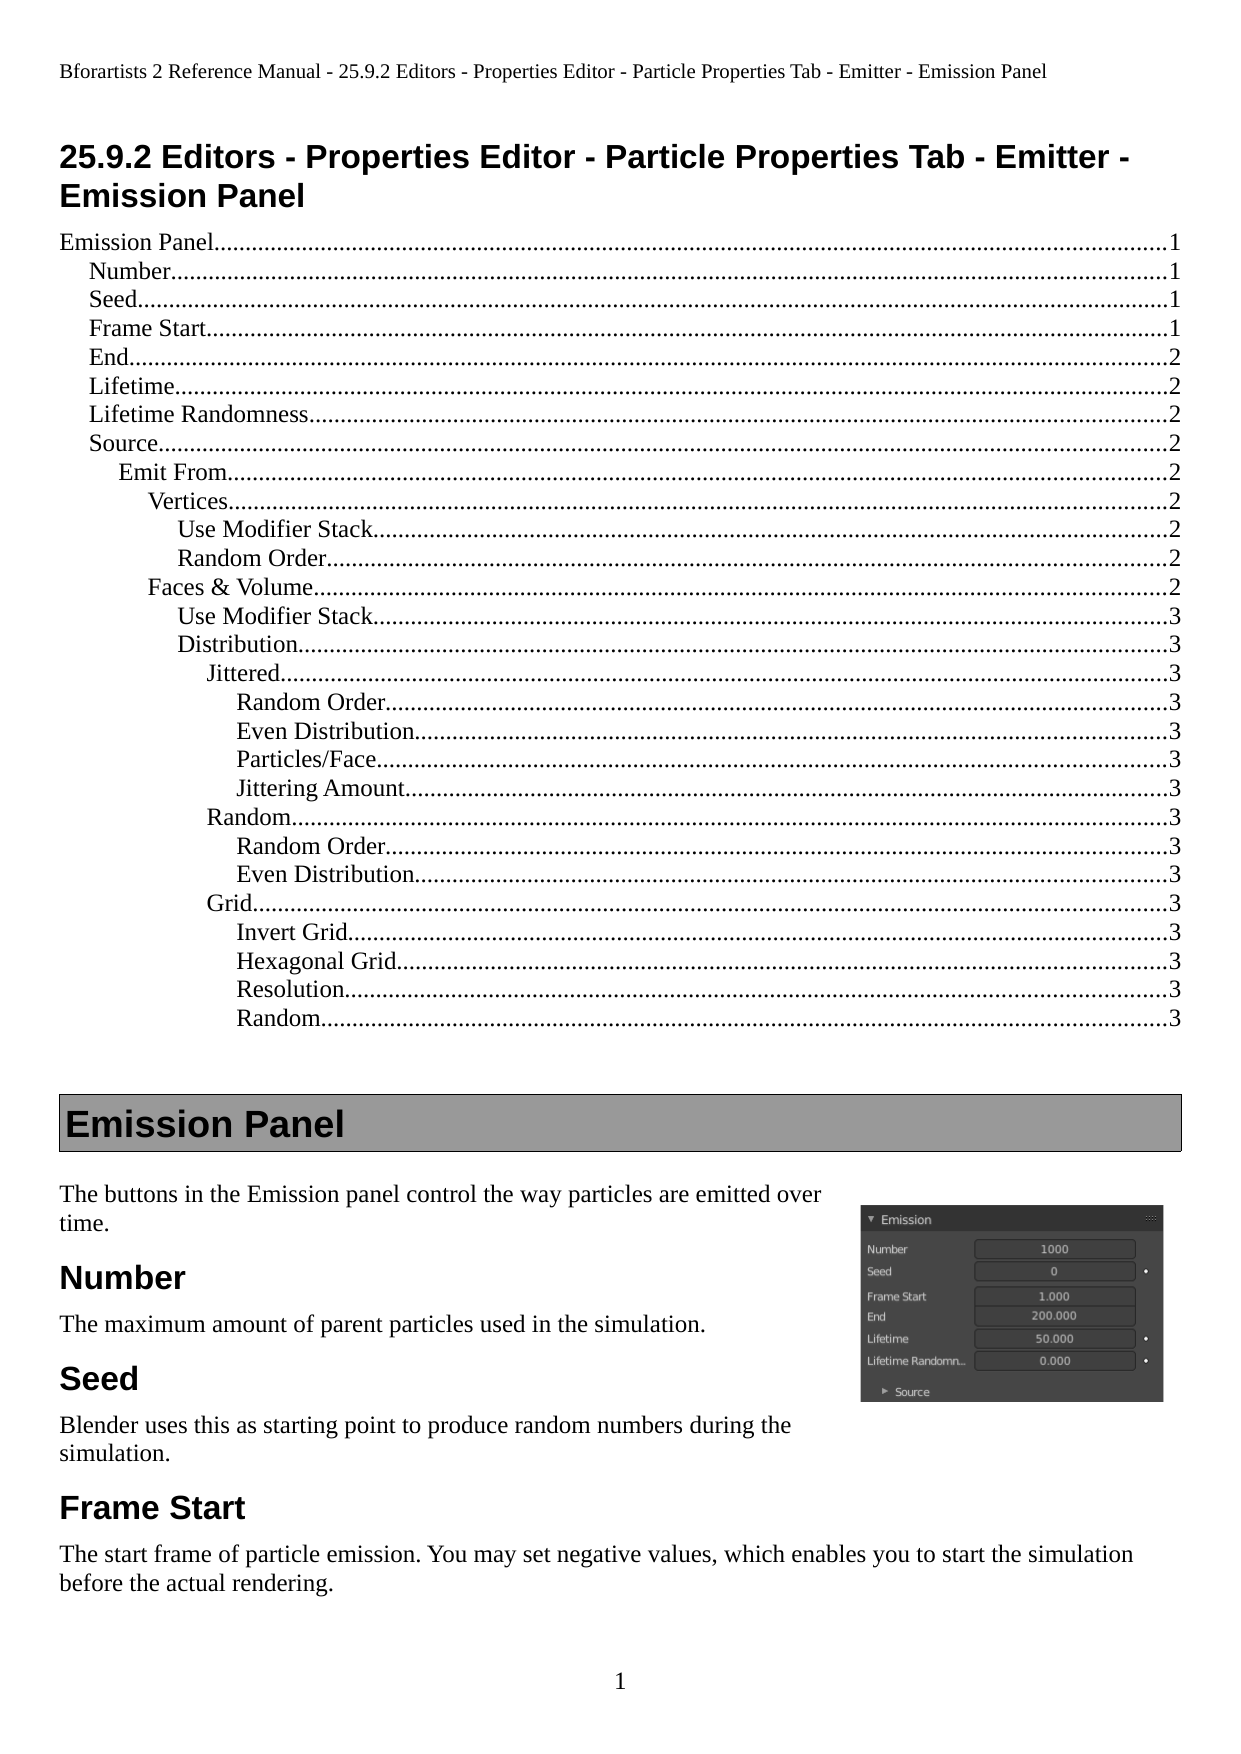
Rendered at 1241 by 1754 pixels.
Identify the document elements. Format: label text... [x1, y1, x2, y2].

text Particles/Face 3 [236, 744, 1181, 773]
text Use Modifier Stack 2 [177, 514, 1181, 543]
text The start frame of particle emission. You may set negative values, which enables you to start the simulation before the actual rendering. [59, 1539, 1181, 1597]
subtitle [1164, 1258, 1181, 1297]
text Random Order 2 [177, 543, 1181, 572]
subtitle [1164, 1359, 1181, 1397]
text Emit From 2 [118, 457, 1181, 486]
text Resolution 3 [236, 974, 1181, 1003]
text Invert Grid 3 [236, 917, 1181, 946]
text Source 2 [88, 428, 1181, 457]
text Random Order 3 [236, 687, 1181, 716]
text Emission Panel 1 [59, 227, 1181, 256]
text Random Order 3 [236, 831, 1181, 859]
subtitle Seed [59, 1359, 860, 1397]
text The maximum amount of parent particles used in the simulation. [59, 1309, 860, 1338]
subtitle Frame Start [59, 1488, 1181, 1527]
text Vertices 2 [147, 486, 1181, 514]
text Grid 3 [206, 888, 1181, 917]
text Jittering Amount 3 [236, 773, 1181, 802]
text Faces & Volume 2 [147, 572, 1181, 601]
text Lifetime 2 [88, 371, 1181, 399]
text Distribution 3 [177, 629, 1181, 658]
text End 2 [88, 342, 1181, 371]
text Random 3 [206, 802, 1181, 831]
text Use Modifier Stack 3 [177, 601, 1181, 629]
text Hexagonal Grid 3 [236, 946, 1181, 974]
subtitle Number [59, 1258, 860, 1297]
text Frame Start 1 [88, 313, 1181, 342]
text Even Distribution 3 [236, 859, 1181, 888]
text Even Distribution 3 [236, 716, 1181, 744]
text The buttons in the Emission panel control the way particles are emitted over time. [59, 1179, 1181, 1237]
text Jittered 3 [206, 658, 1181, 687]
text Seed 1 [88, 284, 1181, 313]
text Lifetime Randomness 2 [88, 399, 1181, 428]
text Blender uses this as starting point to produce random numbers during the simulation. [59, 1410, 1181, 1467]
text Random 3 [236, 1003, 1181, 1032]
picture [860, 1205, 1164, 1402]
text Number 1 [88, 256, 1181, 284]
table_header Emission Panel [60, 1095, 1181, 1151]
subtitle 25.9.2 Editors - Properties Editor - Particle Properties Tab - Emitter - Emission Panel [59, 138, 1181, 214]
